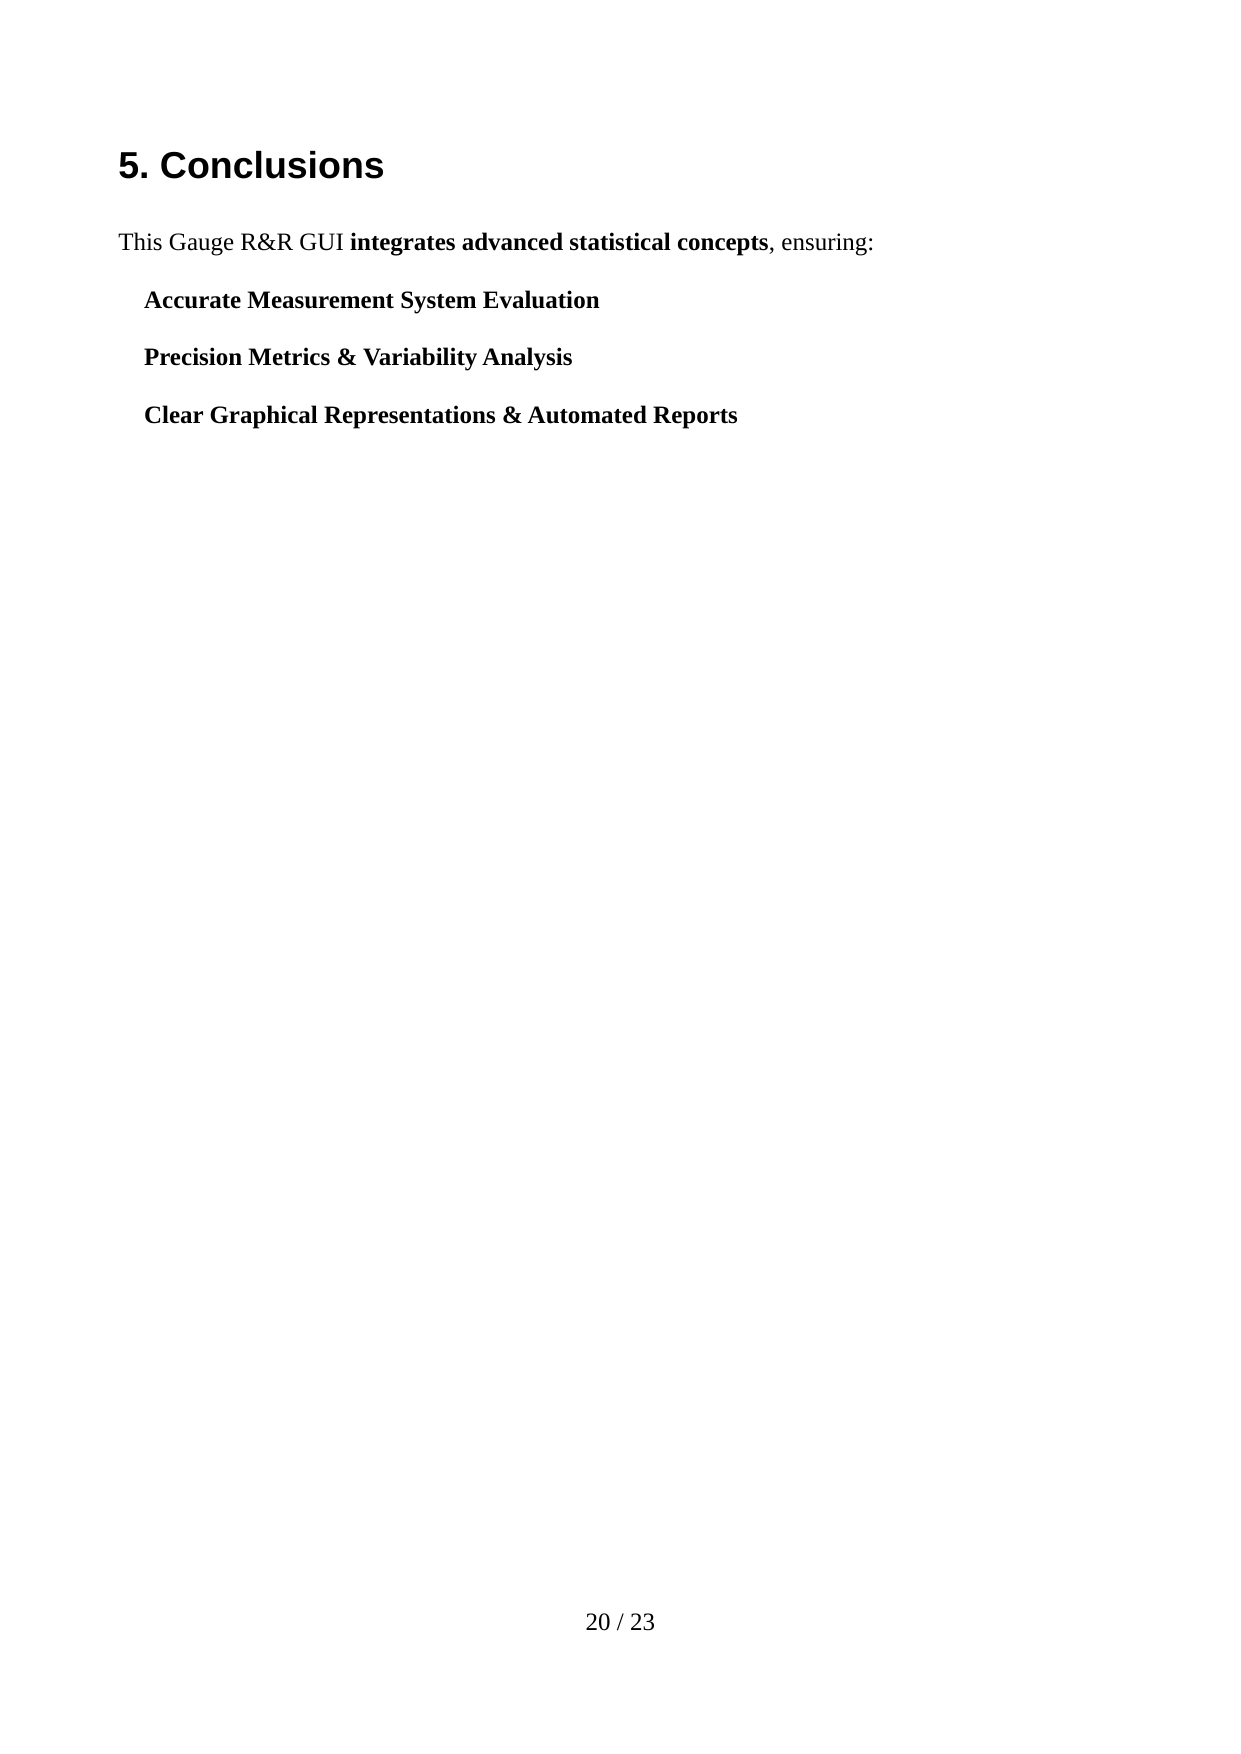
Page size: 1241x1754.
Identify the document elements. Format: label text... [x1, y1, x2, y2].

text This Gauge R&R GUI integrates advanced statistical concepts, ensuring: [118, 227, 1122, 256]
text ✅ Accurate Measurement System Evaluation [118, 285, 1122, 314]
text ✅ Clear Graphical Representations & Automated Reports [118, 400, 1122, 429]
subtitle 5. Conclusions [118, 143, 1122, 186]
text ✅ Precision Metrics & Variability Analysis [118, 342, 1122, 371]
